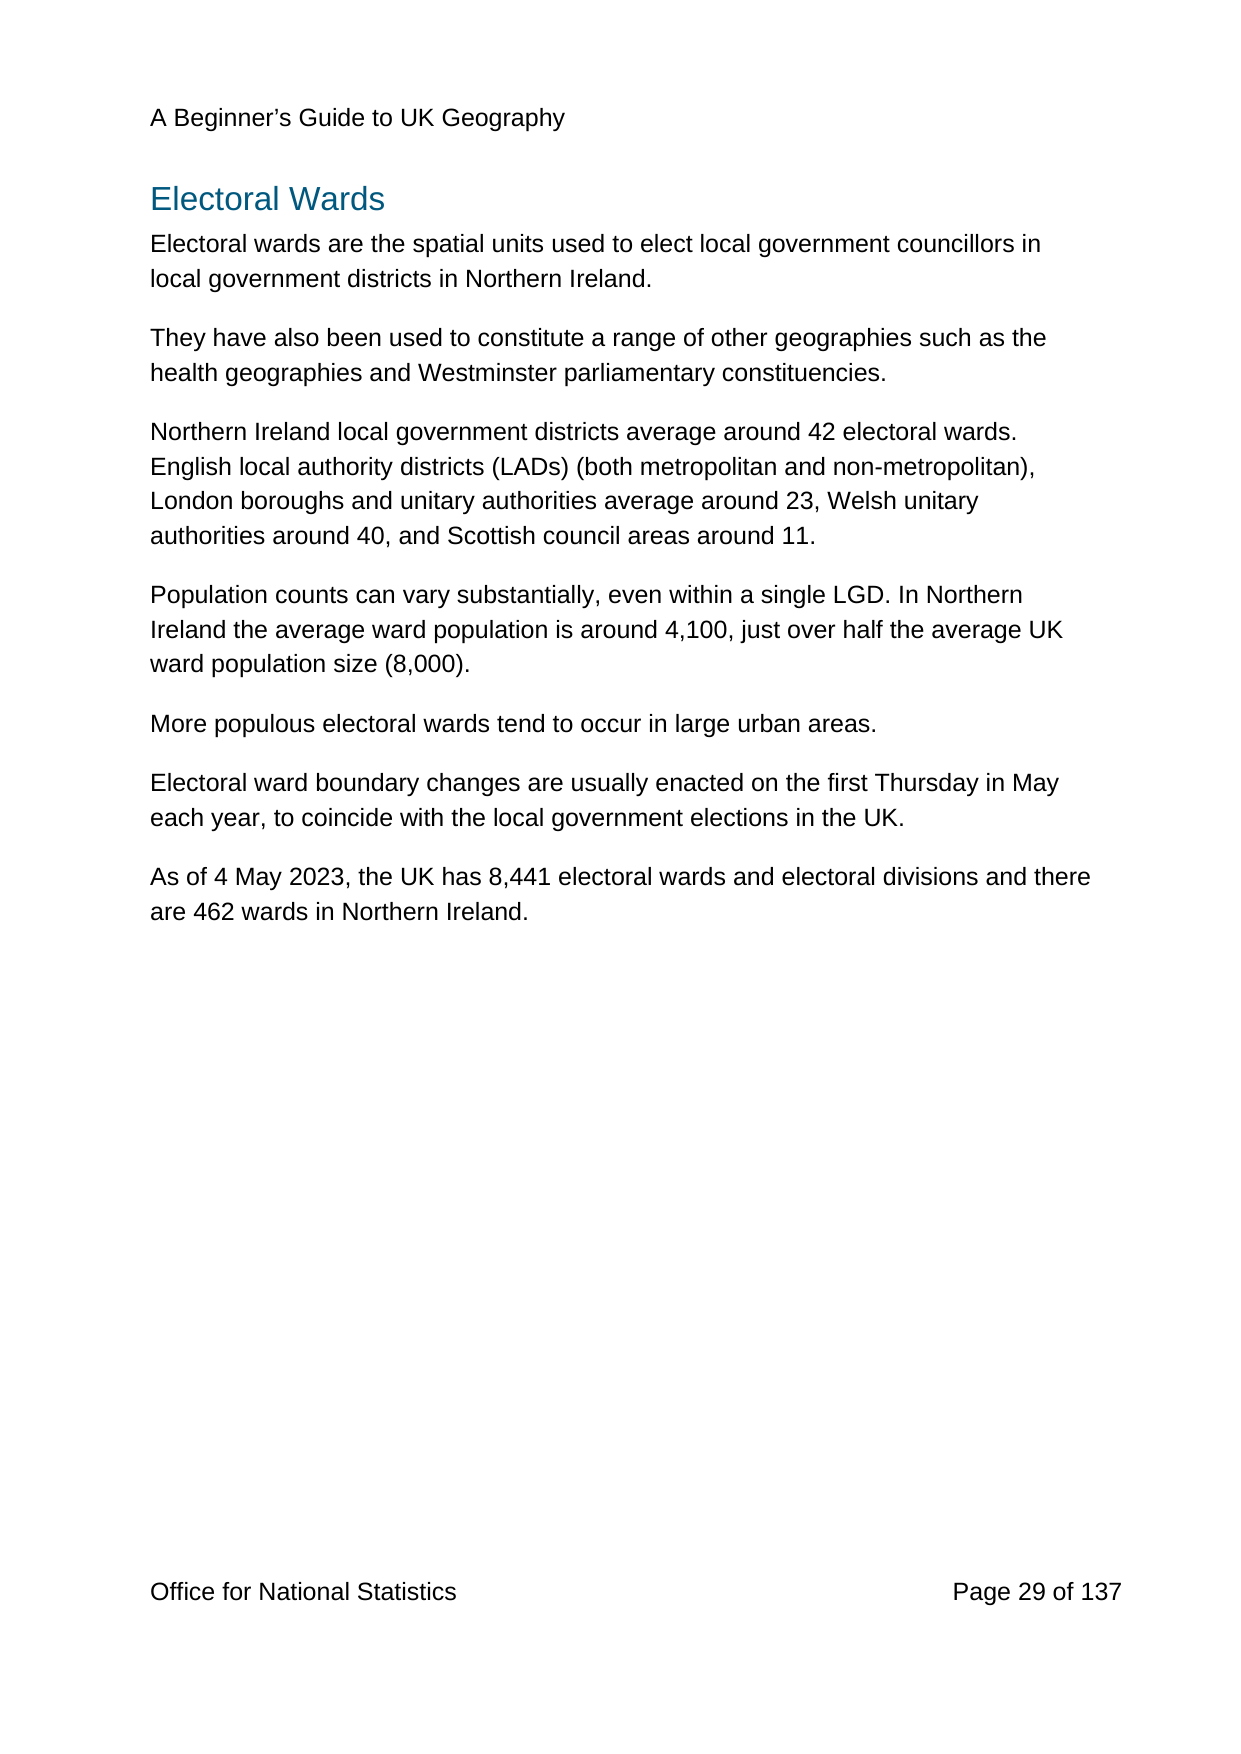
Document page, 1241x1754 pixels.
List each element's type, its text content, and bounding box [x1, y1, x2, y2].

text Electoral wards are the spatial units used to elect local government councillors in local government districts in Northern Ireland. [150, 229, 1095, 293]
text Northern Ireland local government districts average around 42 electoral wards. English local authority districts (LADs) (both metropolitan and non-metropolitan), London boroughs and unitary authorities average around 23, Welsh unitary authorities around 40, and Scottish council areas around 11. [150, 417, 1095, 549]
text Electoral ward boundary changes are usually enacted on the first Thursday in May each year, to coincide with the local government elections in the UK. [150, 768, 1095, 831]
text Population counts can vary substantially, even within a single LGD. In Northern Ireland the average ward population is around 4,100, just over half the average UK ward population size (8,000). [150, 580, 1095, 678]
text They have also been used to constitute a range of other geographies such as the health geographies and Westminster parliamentary constituencies. [150, 323, 1095, 387]
text As of 4 May 2023, the UK has 8,441 electoral wards and electoral divisions and there are 462 wards in Northern Ireland. [150, 862, 1095, 925]
subtitle Electoral Wards [150, 178, 1095, 217]
text More populous electoral wards tend to occur in large urban areas. [150, 709, 1095, 737]
